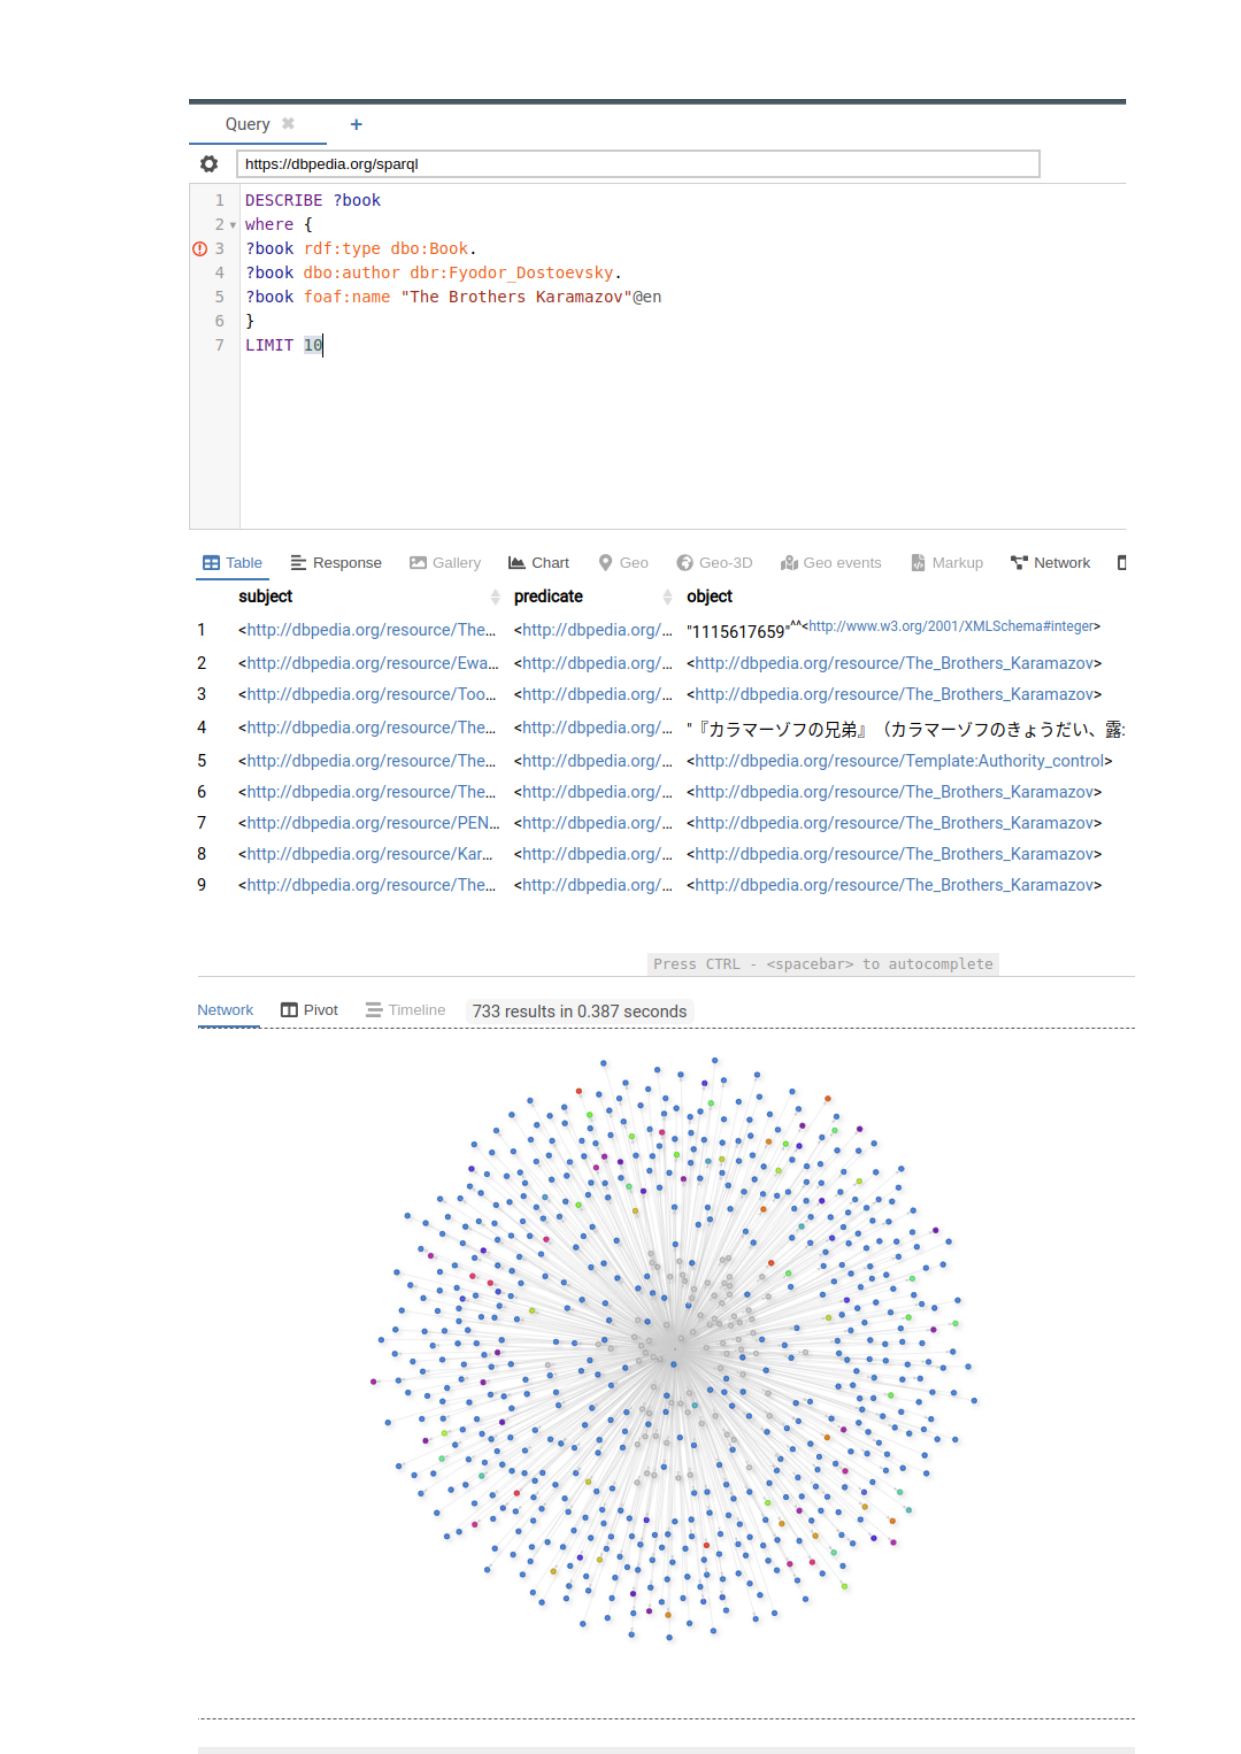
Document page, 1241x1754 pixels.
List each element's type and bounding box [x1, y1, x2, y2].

picture [198, 953, 1136, 1754]
picture [189, 99, 1127, 900]
